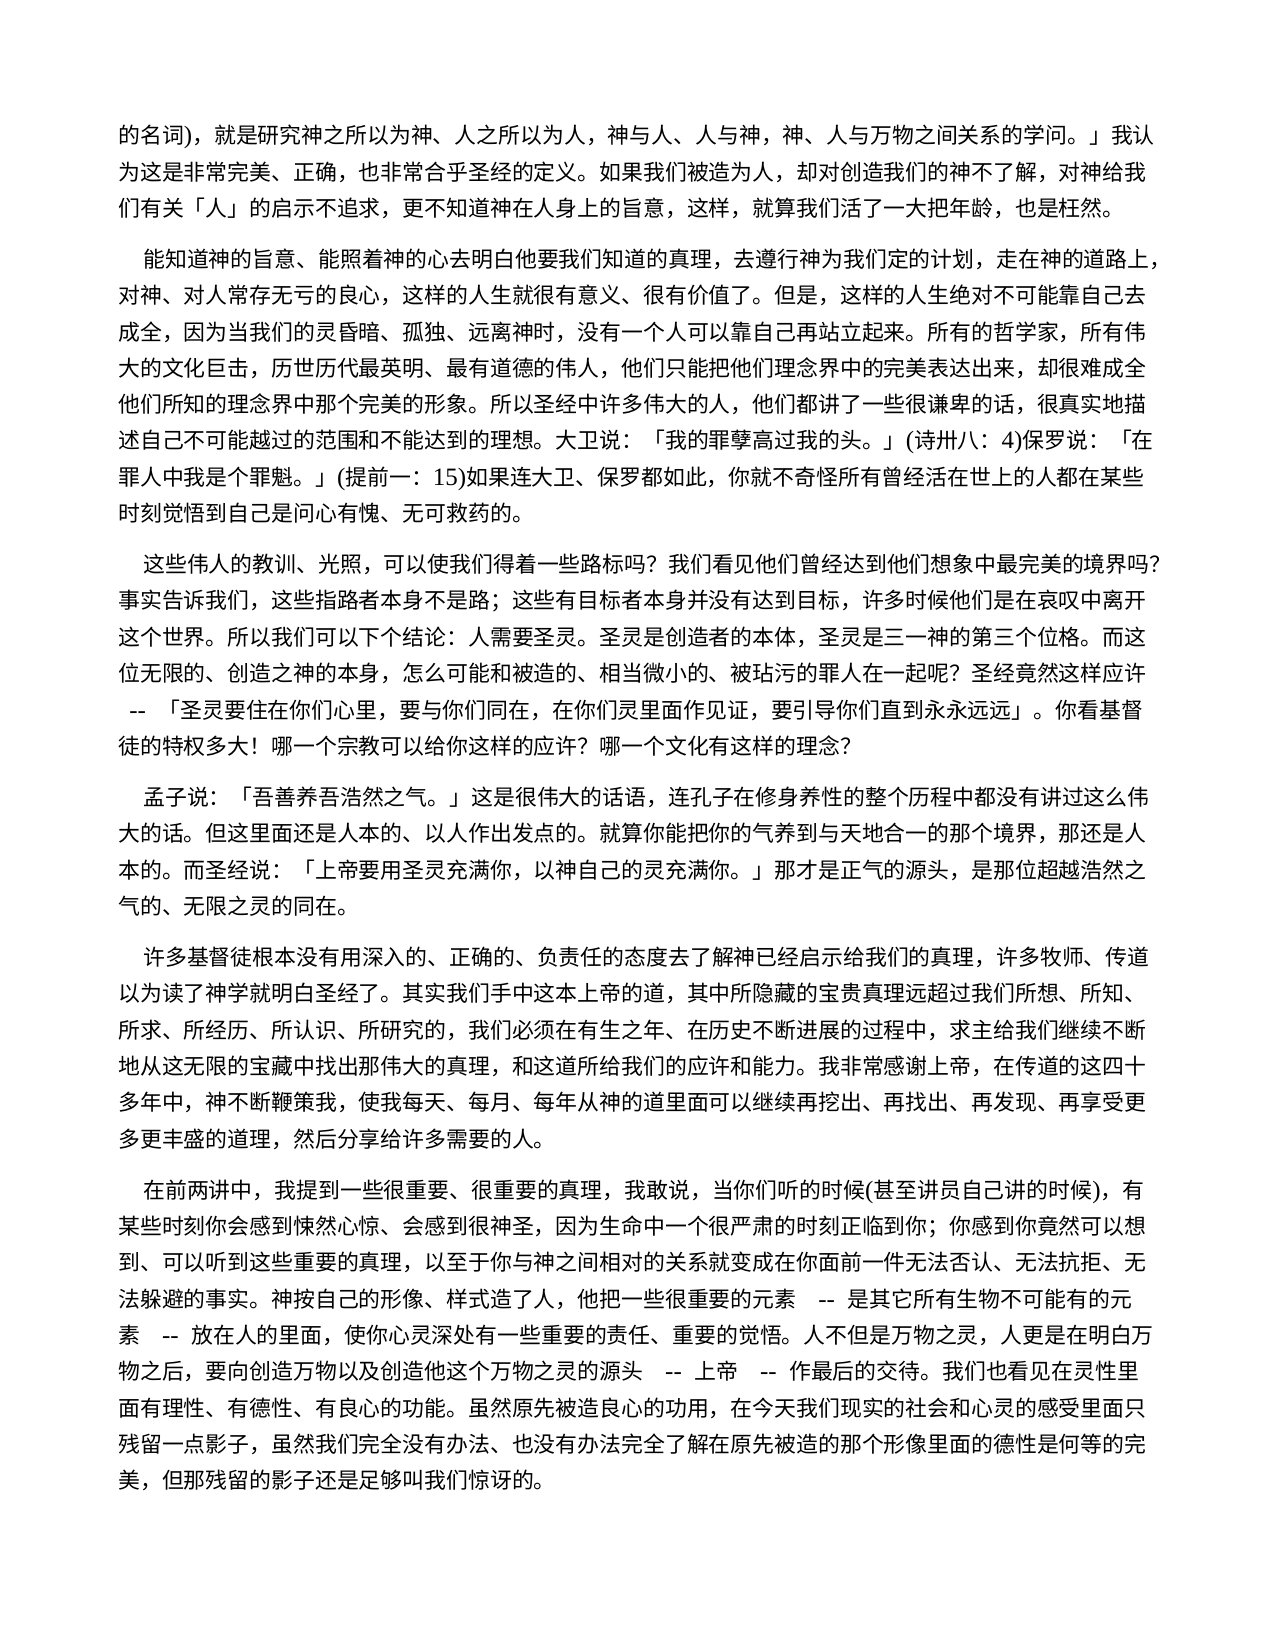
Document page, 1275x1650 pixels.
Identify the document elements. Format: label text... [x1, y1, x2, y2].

text 孟子说：「吾善养吾浩然之气。」这是很伟大的话语，连孔子在修身养性的整个历程中都没有讲过这么伟大的话。但这里面还是人本的、以人作出发点的。就算你能把你的气养到与天地合一的那个境界，那还是人本的。而圣经说：「上帝要用圣灵充满你，以神自己的灵充满你。」那才是正气的源头，是那位超越浩然之气的、无限之灵的同在。 [118, 780, 1157, 921]
text 这些伟人的教训、光照，可以使我们得着一些路标吗？我们看见他们曾经达到他们想象中最完美的境界吗？事实告诉我们，这些指路者本身不是路；这些有目标者本身并没有达到目标，许多时候他们是在哀叹中离开这个世界。所以我们可以下个结论：人需要圣灵。圣灵是创造者的本体，圣灵是三一神的第三个位格。而这位无限的、创造之神的本身，怎么可能和被造的、相当微小的、被玷污的罪人在一起呢？圣经竟然这样应许 -- 「圣灵要住在你们心里，要与你们同在，在你们灵里面作见证，要引导你们直到永永远远」。你看基督徒的特权多大！哪一个宗教可以给你这样的应许？哪一个文化有这样的理念？ [118, 547, 1157, 761]
text 的名词)，就是研究神之所以为神、人之所以为人，神与人、人与神，神、人与万物之间关系的学问。」我认为这是非常完美、正确，也非常合乎圣经的定义。如果我们被造为人，却对创造我们的神不了解，对神给我们有关「人」的启示不追求，更不知道神在人身上的旨意，这样，就算我们活了一大把年龄，也是枉然。 [118, 118, 1157, 222]
text 能知道神的旨意、能照着神的心去明白他要我们知道的真理，去遵行神为我们定的计划，走在神的道路上，对神、对人常存无亏的良心，这样的人生就很有意义、很有价值了。但是，这样的人生绝对不可能靠自己去成全，因为当我们的灵昏暗、孤独、远离神时，没有一个人可以靠自己再站立起来。所有的哲学家，所有伟大的文化巨击，历世历代最英明、最有道德的伟人，他们只能把他们理念界中的完美表达出来，却很难成全他们所知的理念界中那个完美的形象。所以圣经中许多伟大的人，他们都讲了一些很谦卑的话，很真实地描述自己不可能越过的范围和不能达到的理想。大卫说：「我的罪孽高过我的头。」(诗卅八：4)保罗说：「在罪人中我是个罪魁。」(提前一：15)如果连大卫、保罗都如此，你就不奇怪所有曾经活在世上的人都在某些时刻觉悟到自己是问心有愧、无可救药的。 [118, 242, 1157, 528]
text 许多基督徒根本没有用深入的、正确的、负责任的态度去了解神已经启示给我们的真理，许多牧师、传道以为读了神学就明白圣经了。其实我们手中这本上帝的道，其中所隐藏的宝贵真理远超过我们所想、所知、所求、所经历、所认识、所研究的，我们必须在有生之年、在历史不断进展的过程中，求主给我们继续不断地从这无限的宝藏中找出那伟大的真理，和这道所给我们的应许和能力。我非常感谢上帝，在传道的这四十多年中，神不断鞭策我，使我每天、每月、每年从神的道里面可以继续再挖出、再找出、再发现、再享受更多更丰盛的道理，然后分享给许多需要的人。 [118, 940, 1157, 1153]
text 在前两讲中，我提到一些很重要、很重要的真理，我敢说，当你们听的时候(甚至讲员自己讲的时候)，有某些时刻你会感到悚然心惊、会感到很神圣，因为生命中一个很严肃的时刻正临到你；你感到你竟然可以想到、可以听到这些重要的真理，以至于你与神之间相对的关系就变成在你面前一件无法否认、无法抗拒、无法躲避的事实。神按自己的形像、样式造了人，他把一些很重要的元素 -- 是其它所有生物不可能有的元素 -- 放在人的里面，使你心灵深处有一些重要的责任、重要的觉悟。人不但是万物之灵，人更是在明白万物之后，要向创造万物以及创造他这个万物之灵的源头 -- 上帝 -- 作最后的交待。我们也看见在灵性里面有理性、有德性、有良心的功能。虽然原先被造良心的功用，在今天我们现实的社会和心灵的感受里面只残留一点影子，虽然我们完全没有办法、也没有办法完全了解在原先被造的那个形像里面的德性是何等的完美，但那残留的影子还是足够叫我们惊讶的。 [118, 1173, 1157, 1495]
